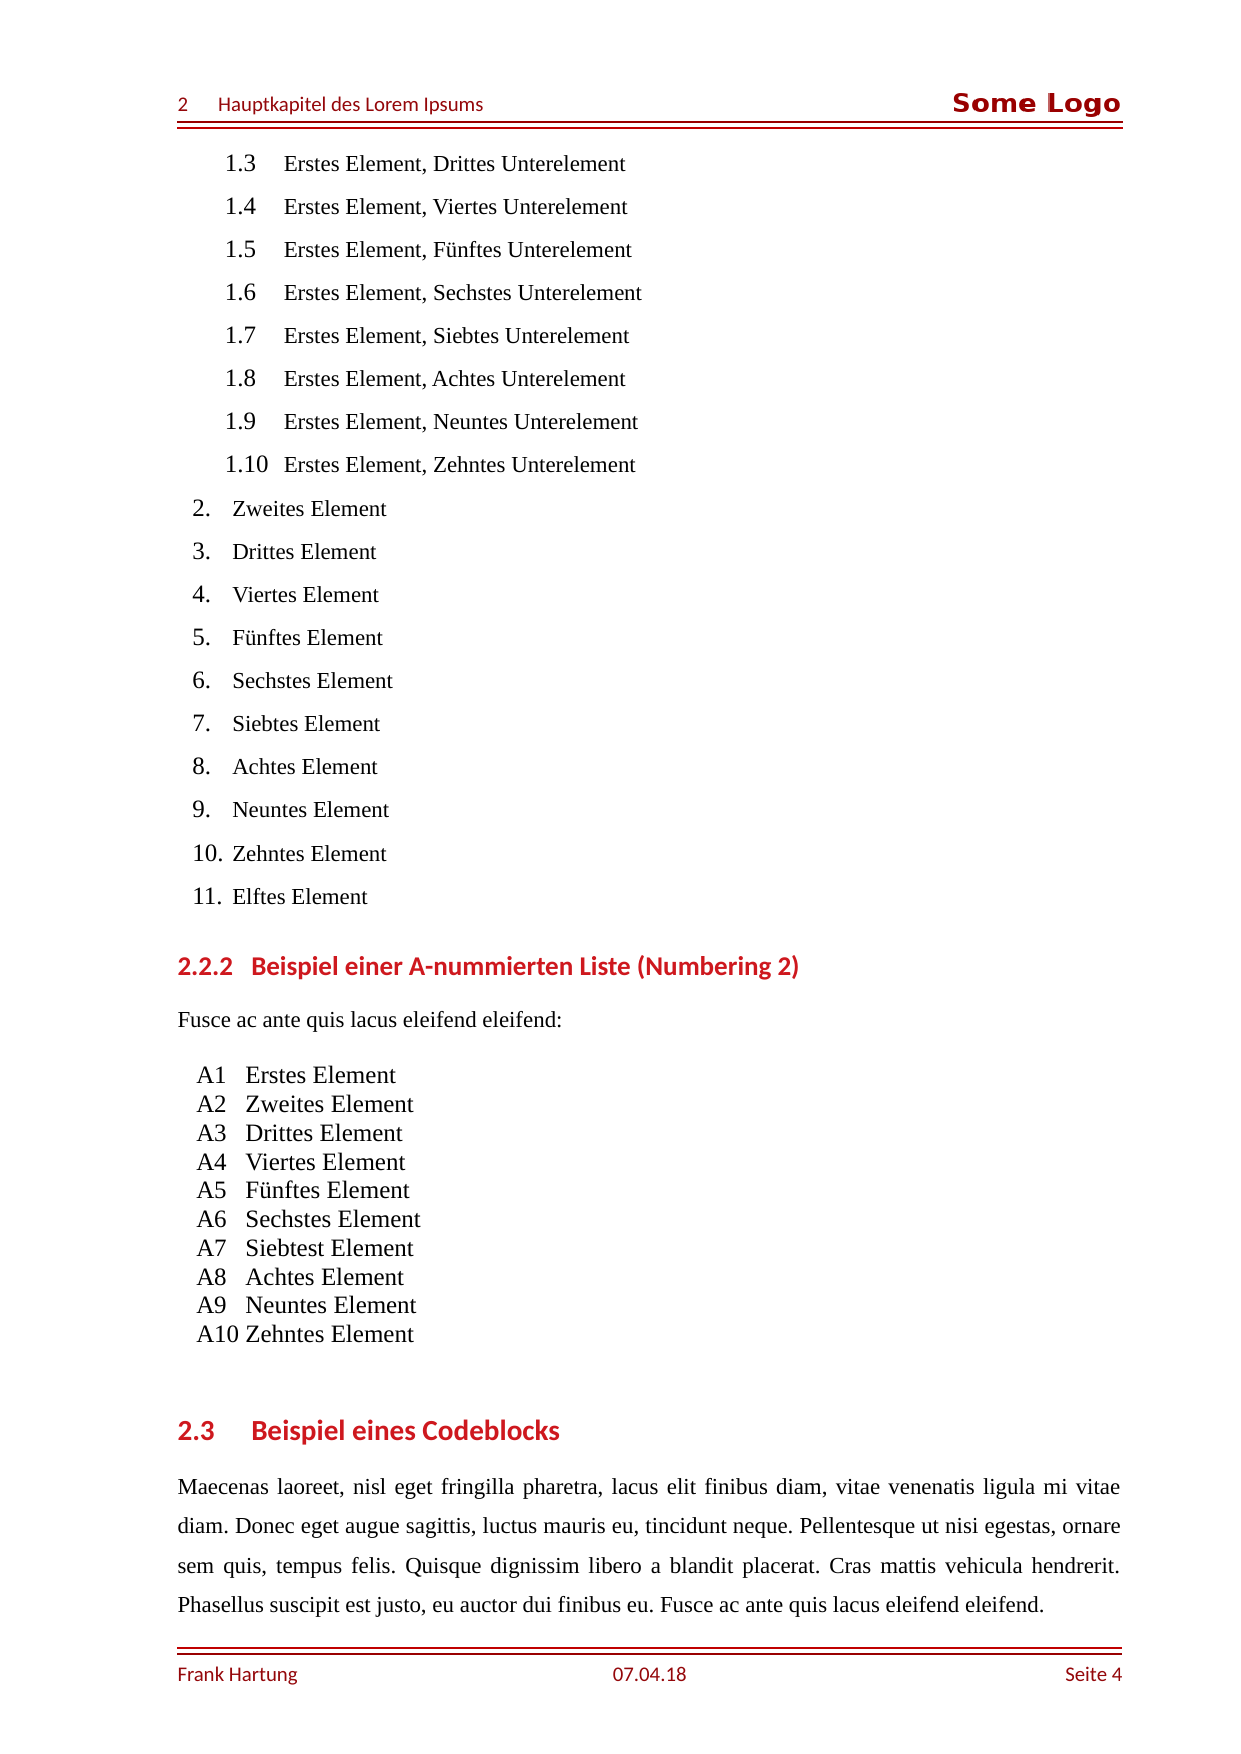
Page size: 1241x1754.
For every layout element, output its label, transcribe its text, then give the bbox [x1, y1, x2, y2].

list Drittes Element [196, 1118, 1122, 1147]
list Erstes Element [196, 1061, 1122, 1089]
list Viertes Element [196, 1147, 1122, 1176]
list Erstes Element, Zehntes Unterelement [224, 449, 1122, 478]
list Fünftes Element [192, 622, 1122, 651]
list Drittes Element [192, 536, 1122, 564]
list Erstes Element, Sechstes Unterelement [224, 277, 1122, 306]
text Fusce ac ante quis lacus eleifend eleifend: [177, 1006, 1122, 1033]
list Viertes Element [192, 579, 1122, 608]
list Neuntes Element [192, 794, 1122, 823]
list Fünftes Element [196, 1176, 1122, 1204]
list Siebtes Element [192, 708, 1122, 737]
list Elftes Element [192, 881, 1122, 909]
list Erstes Element, Fünftes Unterelement [224, 234, 1122, 263]
list Erstes Element, Drittes Unterelement [224, 148, 1122, 176]
subtitle Beispiel eines Codeblocks [177, 1412, 1122, 1448]
list Zehntes Element [196, 1319, 1122, 1348]
picture [951, 89, 1123, 118]
list Erstes Element, Neuntes Unterelement [224, 406, 1122, 435]
list Achtes Element [192, 751, 1122, 780]
list Erstes Element, Viertes Unterelement [224, 191, 1122, 219]
list Erstes Element, Achtes Unterelement [224, 363, 1122, 392]
list Erstes Element, Siebtes Unterelement [224, 320, 1122, 349]
list Achtes Element [196, 1262, 1122, 1291]
subtitle Beispiel einer A-nummierten Liste (Numbering 2) [177, 949, 1122, 982]
list Zehntes Element [192, 838, 1122, 866]
list Neuntes Element [196, 1291, 1122, 1319]
text Maecenas laoreet, nisl eget fringilla pharetra, lacus elit finibus diam, vitae venenatis ligula mi vitae diam. Donec eget augue sagittis, luctus mauris eu, tincidunt neque. Pellentesque ut nisi egestas, ornare sem quis, tempus felis. Quisque dignissim libero a blandit placerat. Cras mattis vehicula hendrerit. Phasellus suscipit est justo, eu auctor dui finibus eu. Fusce ac ante quis lacus eleifend eleifend. [177, 1473, 1122, 1617]
list Siebtest Element [196, 1233, 1122, 1262]
list Sechstes Element [196, 1204, 1122, 1233]
list Zweites Element [196, 1089, 1122, 1118]
list Sechstes Element [192, 665, 1122, 694]
list Zweites Element [192, 493, 1122, 521]
